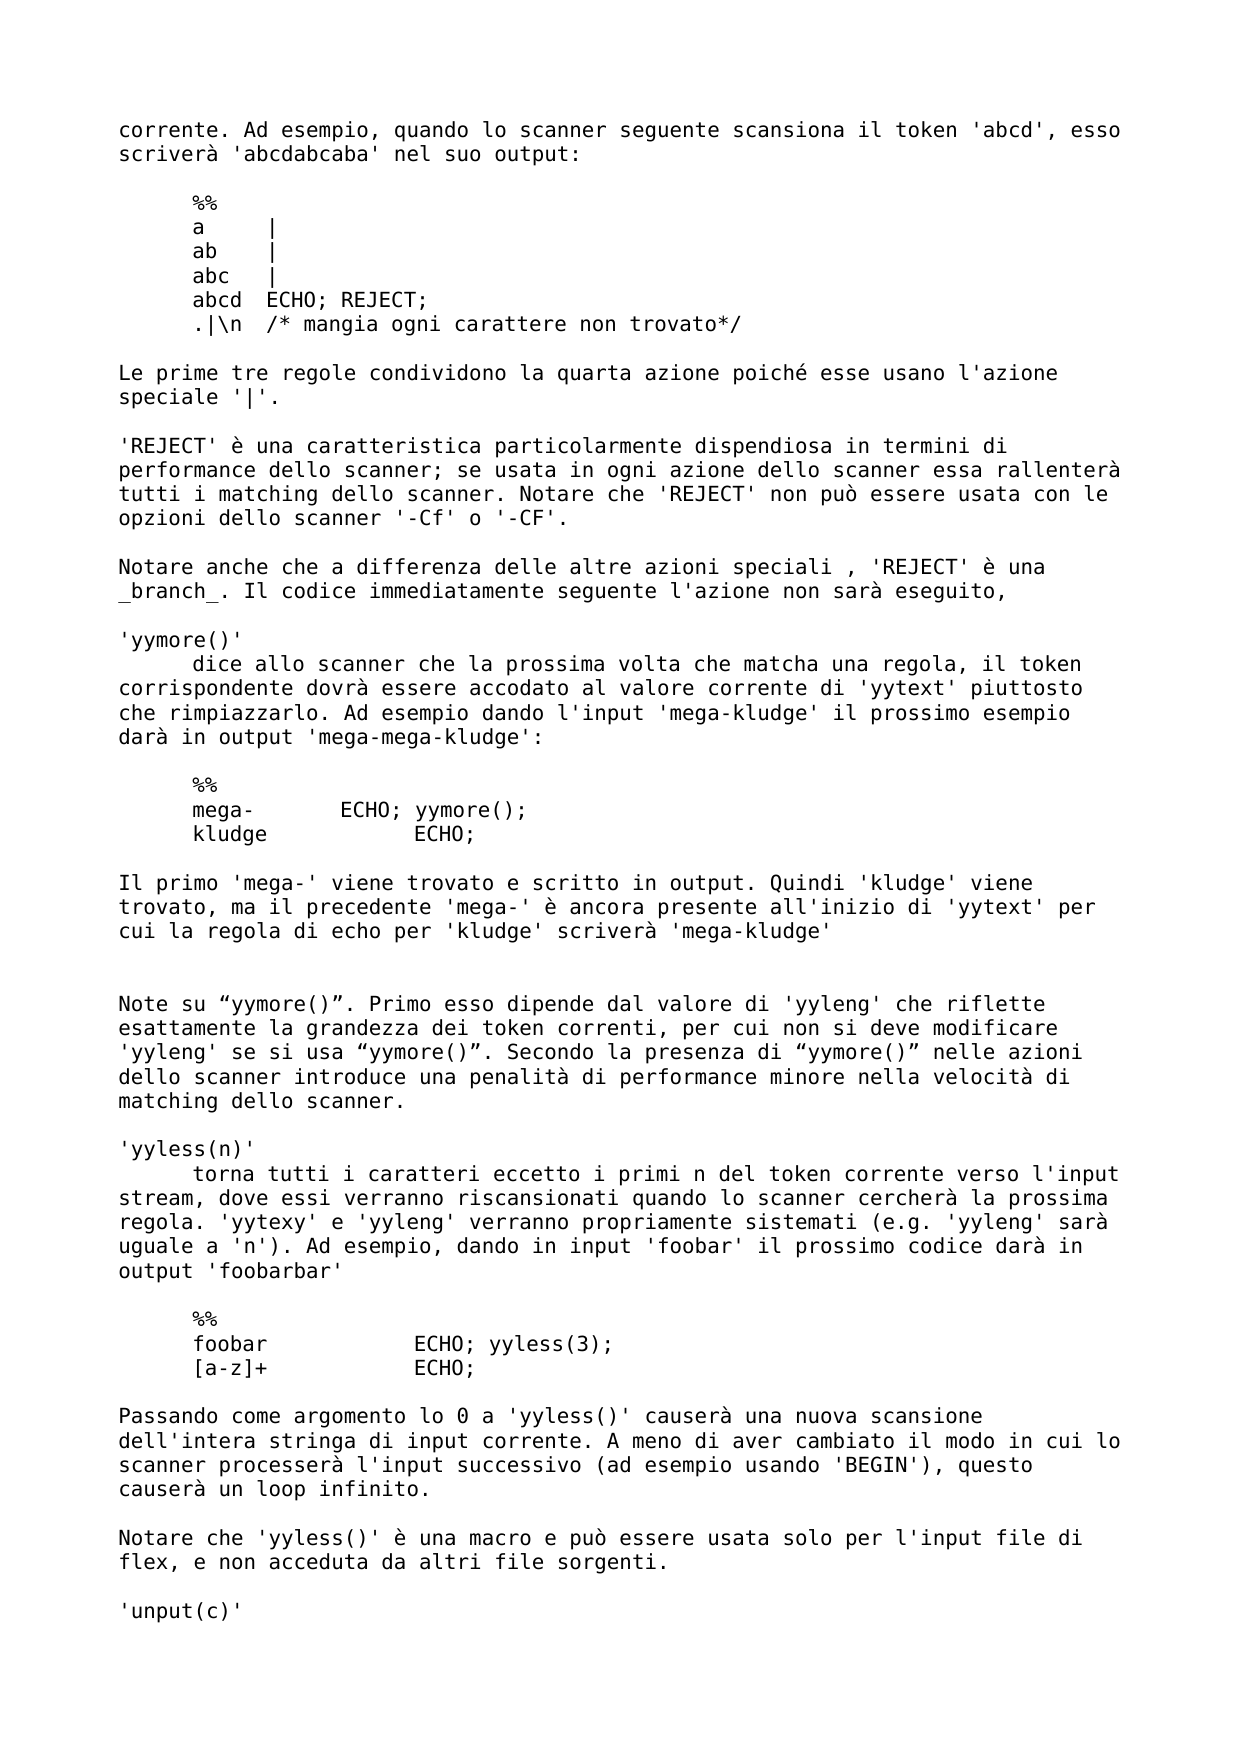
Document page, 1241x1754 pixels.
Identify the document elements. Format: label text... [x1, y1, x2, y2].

text 'yyless(n)' [118, 1137, 1122, 1162]
text mega- ECHO; yymore(); [118, 798, 1122, 822]
text Passando come argomento lo 0 a 'yyless()' causerà una nuova scansione dell'intera stringa di input corrente. A meno di aver cambiato il modo in cui lo scanner processerà l'input successivo (ad esempio usando 'BEGIN'), questo causerà un loop infinito. [118, 1404, 1122, 1502]
text Notare che 'yyless()' è una macro e può essere usata solo per l'input file di flex, e non acceduta da altri file sorgenti. [118, 1526, 1122, 1574]
text kludge ECHO; [118, 822, 1122, 846]
text %% [118, 1307, 1122, 1332]
text Il primo 'mega-' viene trovato e scritto in output. Quindi 'kludge' viene trovato, ma il precedente 'mega-' è ancora presente all'inizio di 'yytext' per cui la regola di echo per 'kludge' scriverà 'mega-kludge' [118, 871, 1122, 943]
text a | [118, 215, 1122, 239]
text %% [118, 773, 1122, 798]
text [a-z]+ ECHO; [118, 1356, 1122, 1380]
text ab | [118, 239, 1122, 264]
text %% [118, 191, 1122, 215]
text foobar ECHO; yyless(3); [118, 1332, 1122, 1356]
text 'REJECT' è una caratteristica particolarmente dispendiosa in termini di performance dello scanner; se usata in ogni azione dello scanner essa rallenterà tutti i matching dello scanner. Notare che 'REJECT' non può essere usata con le opzioni dello scanner '-Cf' o '-CF'. [118, 434, 1122, 531]
text abcd ECHO; REJECT; [118, 288, 1122, 312]
text corrente. Ad esempio, quando lo scanner seguente scansiona il token 'abcd', esso scriverà 'abcdabcaba' nel suo output: [118, 118, 1122, 167]
text .|\n /* mangia ogni carattere non trovato*/ [118, 312, 1122, 337]
text abc | [118, 264, 1122, 288]
text Note su “yymore()”. Primo esso dipende dal valore di 'yyleng' che riflette esattamente la grandezza dei token correnti, per cui non si deve modificare 'yyleng' se si usa “yymore()”. Secondo la presenza di “yymore()” nelle azioni dello scanner introduce una penalità di performance minore nella velocità di matching dello scanner. [118, 992, 1122, 1113]
text 'yymore()' [118, 628, 1122, 652]
text Notare anche che a differenza delle altre azioni speciali , 'REJECT' è una _branch_. Il codice immediatamente seguente l'azione non sarà eseguito, [118, 555, 1122, 603]
text 'unput(c)' [118, 1599, 1122, 1623]
text torna tutti i caratteri eccetto i primi n del token corrente verso l'input stream, dove essi verranno riscansionati quando lo scanner cercherà la prossima regola. 'yytexy' e 'yyleng' verranno propriamente sistemati (e.g. 'yyleng' sarà uguale a 'n'). Ad esempio, dando in input 'foobar' il prossimo codice darà in output 'foobarbar' [118, 1162, 1122, 1283]
text dice allo scanner che la prossima volta che matcha una regola, il token corrispondente dovrà essere accodato al valore corrente di 'yytext' piuttosto che rimpiazzarlo. Ad esempio dando l'input 'mega-kludge' il prossimo esempio darà in output 'mega-mega-kludge': [118, 652, 1122, 749]
text Le prime tre regole condividono la quarta azione poiché esse usano l'azione speciale '|'. [118, 361, 1122, 409]
